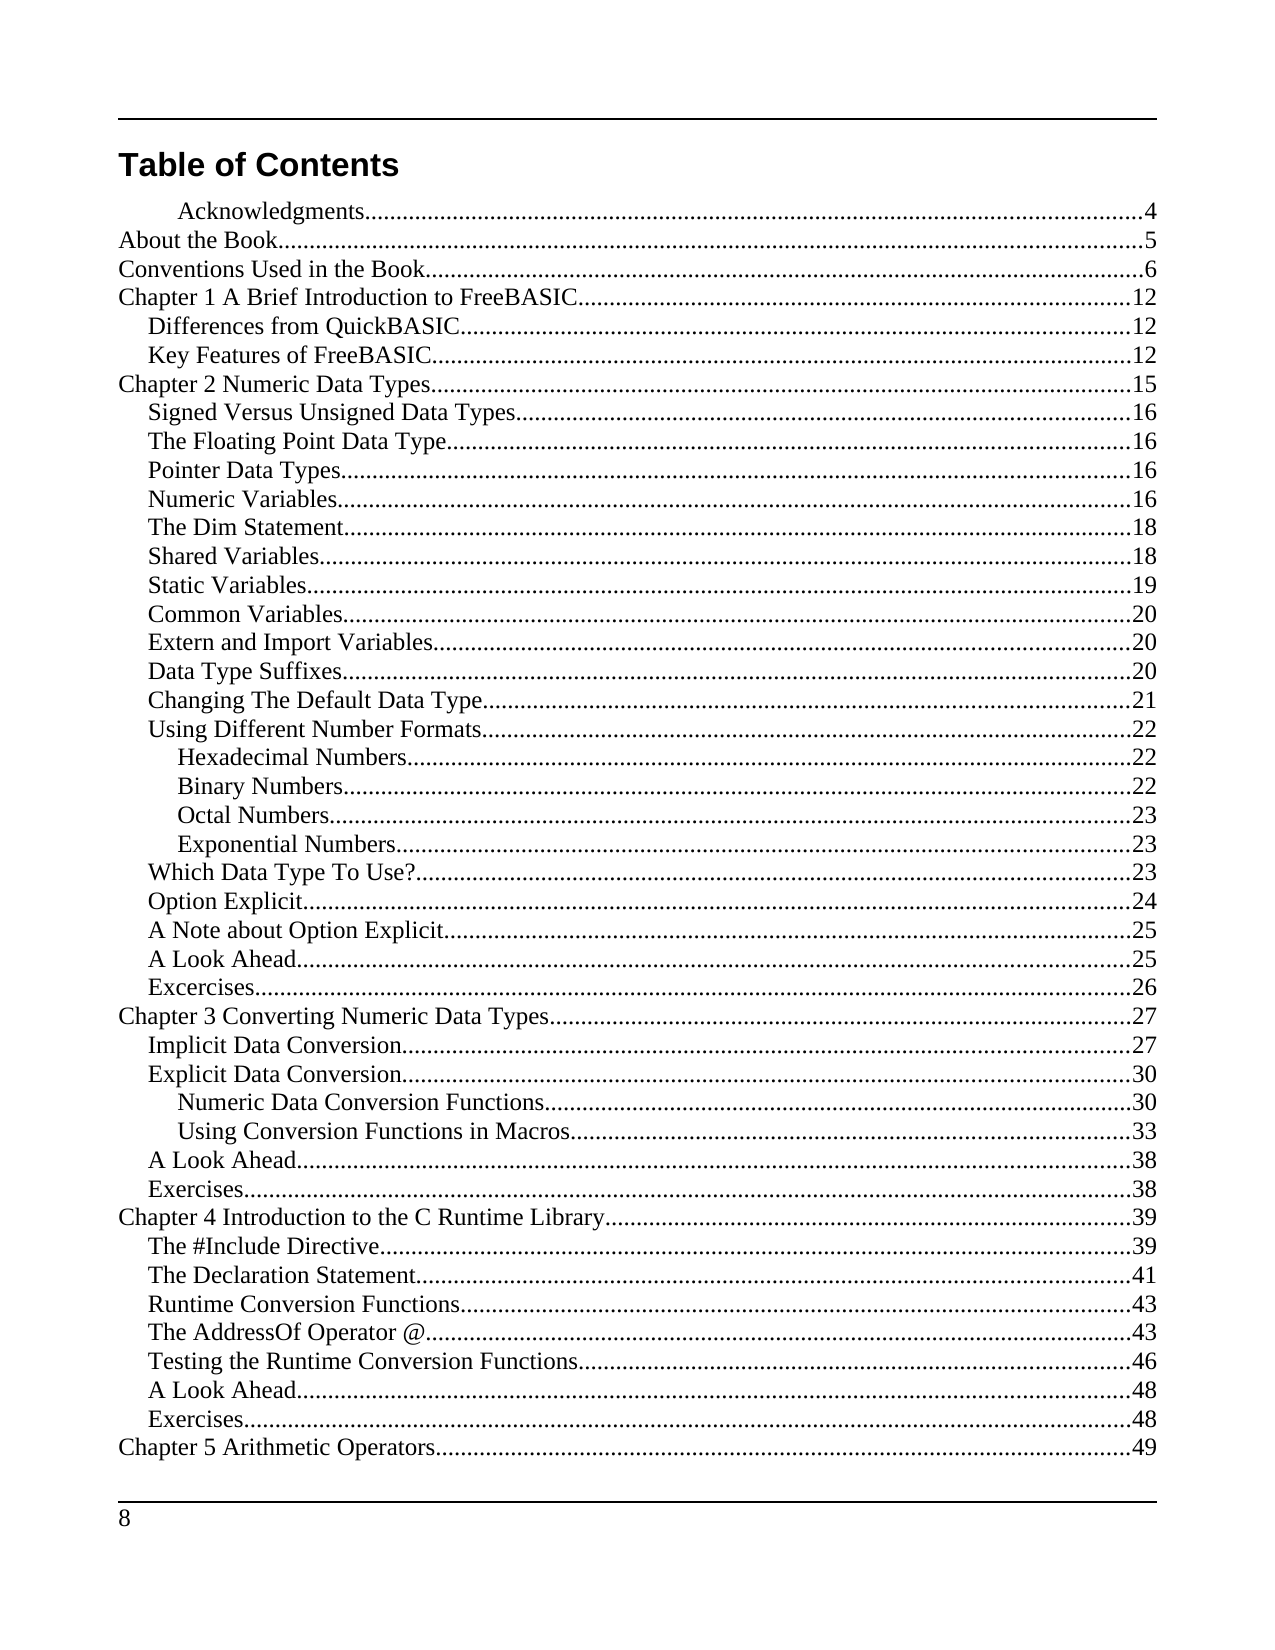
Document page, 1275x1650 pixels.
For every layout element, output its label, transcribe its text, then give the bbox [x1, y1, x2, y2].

text Pointer Data Types 16 [148, 455, 1157, 484]
text Exercises 48 [148, 1404, 1157, 1432]
text The #Include Directive 39 [148, 1231, 1157, 1260]
text Numeric Data Conversion Functions 30 [177, 1087, 1157, 1116]
text The Declaration Statement 41 [148, 1260, 1157, 1289]
text Using Conversion Functions in Macros 33 [177, 1116, 1157, 1145]
text A Look Ahead 48 [148, 1375, 1157, 1404]
text Shared Variables 18 [148, 541, 1157, 570]
text Chapter 1 A Brief Introduction to FreeBASIC 12 [118, 282, 1157, 311]
text A Note about Option Explicit 25 [148, 915, 1157, 944]
text Numeric Variables 16 [148, 484, 1157, 512]
text A Look Ahead 38 [148, 1145, 1157, 1174]
subtitle Table of Contents [118, 145, 1157, 184]
text Signed Versus Unsigned Data Types 16 [148, 397, 1157, 426]
text Chapter 3 Converting Numeric Data Types 27 [118, 1001, 1157, 1030]
text Implicit Data Conversion 27 [148, 1030, 1157, 1059]
text Runtime Conversion Functions 43 [148, 1289, 1157, 1317]
text Option Explicit 24 [148, 886, 1157, 915]
text Using Different Number Formats 22 [148, 714, 1157, 742]
text Acknowledgments 4 [177, 196, 1157, 225]
text Exercises 38 [148, 1174, 1157, 1202]
text Which Data Type To Use? 23 [148, 857, 1157, 886]
text About the Book 5 [118, 225, 1157, 254]
text Chapter 5 Arithmetic Operators 49 [118, 1432, 1157, 1461]
text Binary Numbers 22 [177, 771, 1157, 800]
text The Dim Statement 18 [148, 512, 1157, 541]
text Static Variables 19 [148, 570, 1157, 599]
text Conventions Used in the Book 6 [118, 254, 1157, 282]
text Chapter 2 Numeric Data Types 15 [118, 369, 1157, 397]
text Excercises 26 [148, 972, 1157, 1001]
text Chapter 4 Introduction to the C Runtime Library 39 [118, 1202, 1157, 1231]
text Testing the Runtime Conversion Functions 46 [148, 1346, 1157, 1375]
text The AddressOf Operator @ 43 [148, 1317, 1157, 1346]
text Hexadecimal Numbers 22 [177, 742, 1157, 771]
text Differences from QuickBASIC 12 [148, 311, 1157, 340]
text Key Features of FreeBASIC 12 [148, 340, 1157, 369]
text A Look Ahead 25 [148, 944, 1157, 972]
text Octal Numbers 23 [177, 800, 1157, 829]
text Changing The Default Data Type 21 [148, 685, 1157, 714]
text Extern and Import Variables 20 [148, 627, 1157, 656]
text Common Variables 20 [148, 599, 1157, 627]
text Explicit Data Conversion 30 [148, 1059, 1157, 1087]
text Exponential Numbers 23 [177, 829, 1157, 857]
text The Floating Point Data Type 16 [148, 426, 1157, 455]
text Data Type Suffixes 20 [148, 656, 1157, 685]
